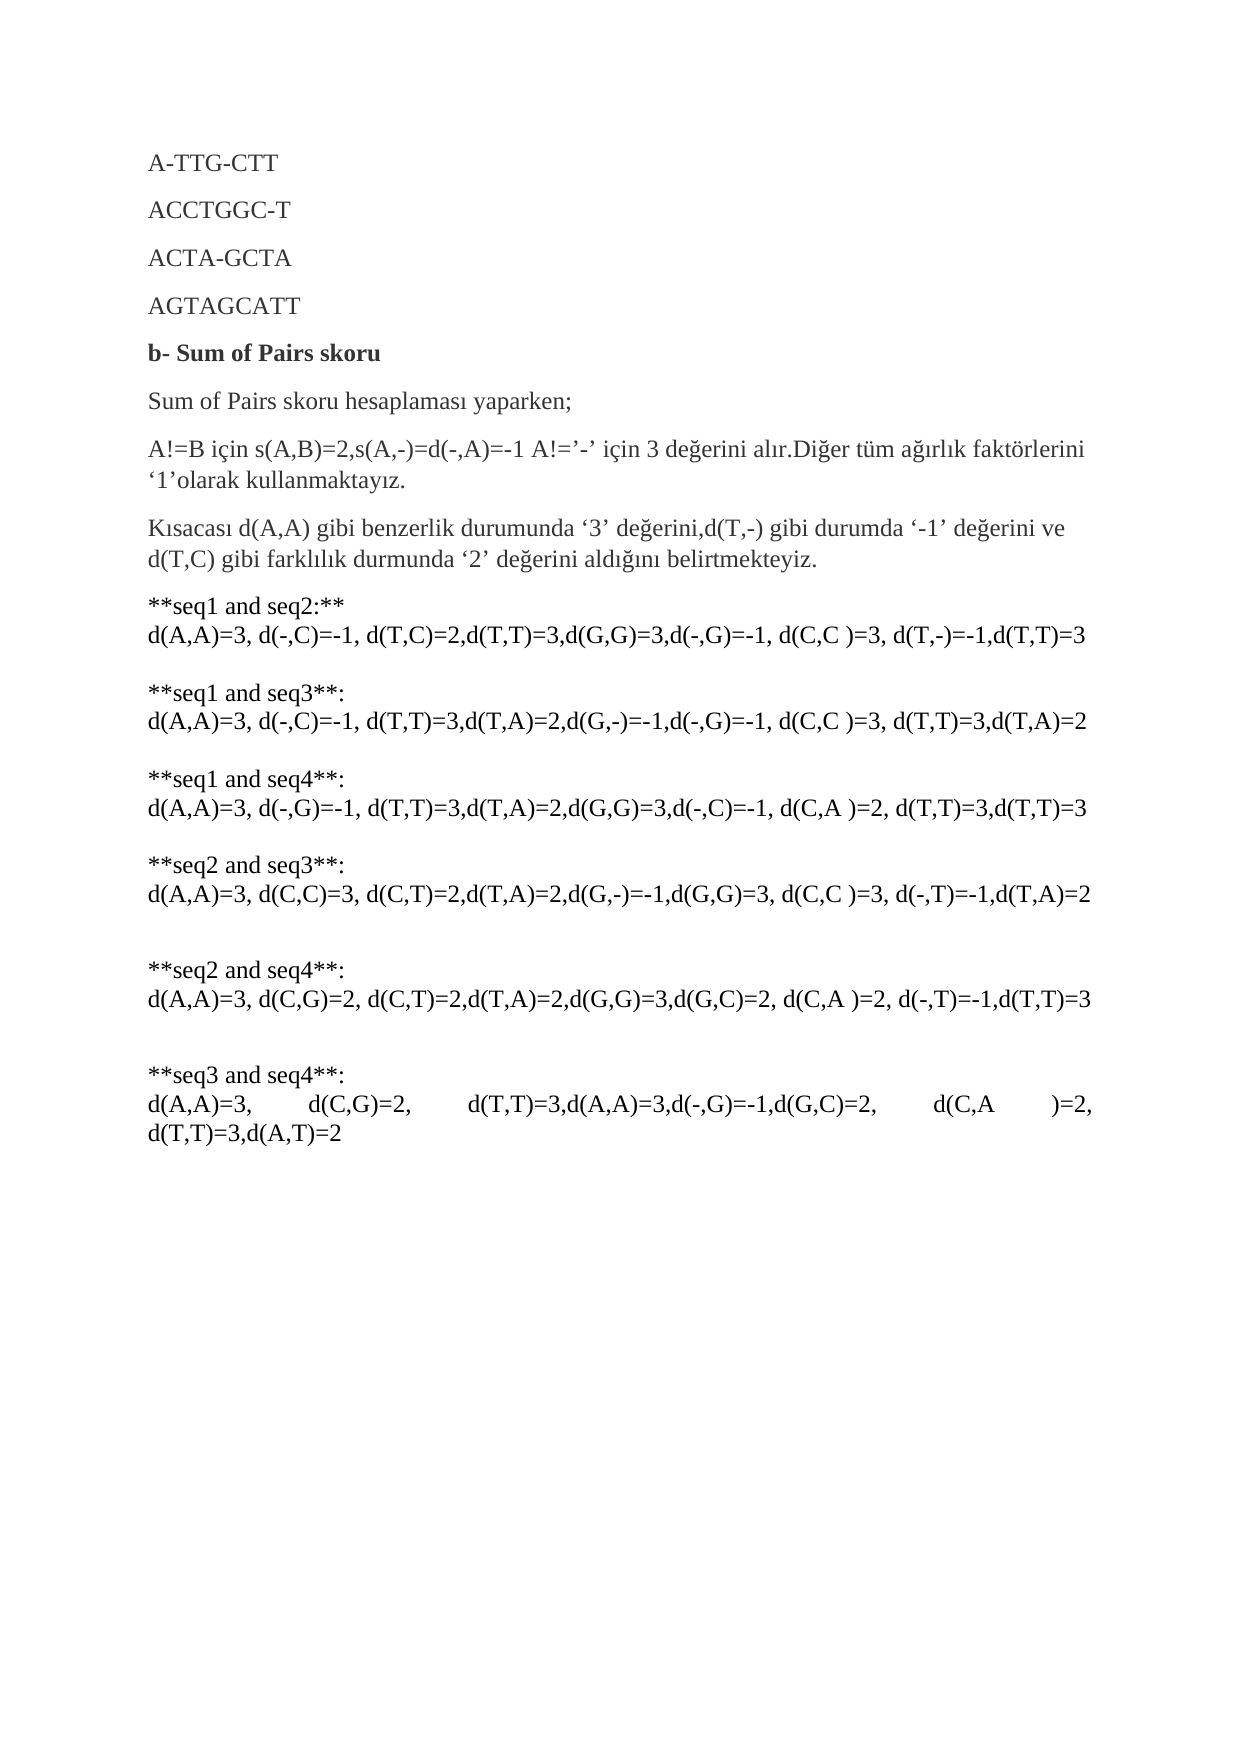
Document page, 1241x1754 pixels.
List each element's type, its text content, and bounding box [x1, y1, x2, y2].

text b- Sum of Pairs skoru [148, 338, 1093, 367]
text **seq2 and seq3**: [148, 850, 1093, 879]
text **seq1 and seq4**: [148, 764, 1093, 793]
text ACTA-GCTA [148, 243, 1093, 272]
text **seq2 and seq4**: [148, 955, 1093, 984]
text **seq1 and seq2:** [148, 591, 1093, 620]
text d(A,A)=3, d(-,G)=-1, d(T,T)=3,d(T,A)=2,d(G,G)=3,d(-,C)=-1, d(C,A )=2, d(T,T)=3,d(T,T)=3 [148, 793, 1093, 821]
text A-TTG-CTT [148, 148, 1093, 176]
text AGTAGCATT [148, 291, 1093, 319]
text d(A,A)=3, d(C,C)=3, d(C,T)=2,d(T,A)=2,d(G,-)=-1,d(G,G)=3, d(C,C )=3, d(-,T)=-1,d(T,A)=2 [148, 879, 1093, 908]
text **seq3 and seq4**: [148, 1061, 1093, 1089]
text d(A,A)=3, d(C,G)=2, d(C,T)=2,d(T,A)=2,d(G,G)=3,d(G,C)=2, d(C,A )=2, d(-,T)=-1,d(T,T)=3 [148, 984, 1093, 1013]
text Sum of Pairs skoru hesaplaması yaparken; [148, 386, 1093, 415]
text ACCTGGC-T [148, 195, 1093, 224]
text d(A,A)=3, d(-,C)=-1, d(T,C)=2,d(T,T)=3,d(G,G)=3,d(-,G)=-1, d(C,C )=3, d(T,-)=-1,d(T,T)=3 [148, 620, 1093, 649]
text **seq1 and seq3**: [148, 678, 1093, 706]
text Kısacası d(A,A) gibi benzerlik durumunda ‘3’ değerini,d(T,-) gibi durumda ‘-1’ değerini ve d(T,C) gibi farklılık durmunda ‘2’ değerini aldığını belirtmekteyiz. [148, 513, 1093, 572]
text A!=B için s(A,B)=2,s(A,-)=d(-,A)=-1 A!=’-’ için 3 değerini alır.Diğer tüm ağırlık faktörlerini ‘1’olarak kullanmaktayız. [148, 434, 1093, 494]
text d(A,A)=3, d(C,G)=2, d(T,T)=3,d(A,A)=3,d(-,G)=-1,d(G,C)=2, d(C,A )=2, d(T,T)=3,d(A,T)=2 [148, 1089, 1093, 1147]
text d(A,A)=3, d(-,C)=-1, d(T,T)=3,d(T,A)=2,d(G,-)=-1,d(-,G)=-1, d(C,C )=3, d(T,T)=3,d(T,A)=2 [148, 706, 1093, 735]
